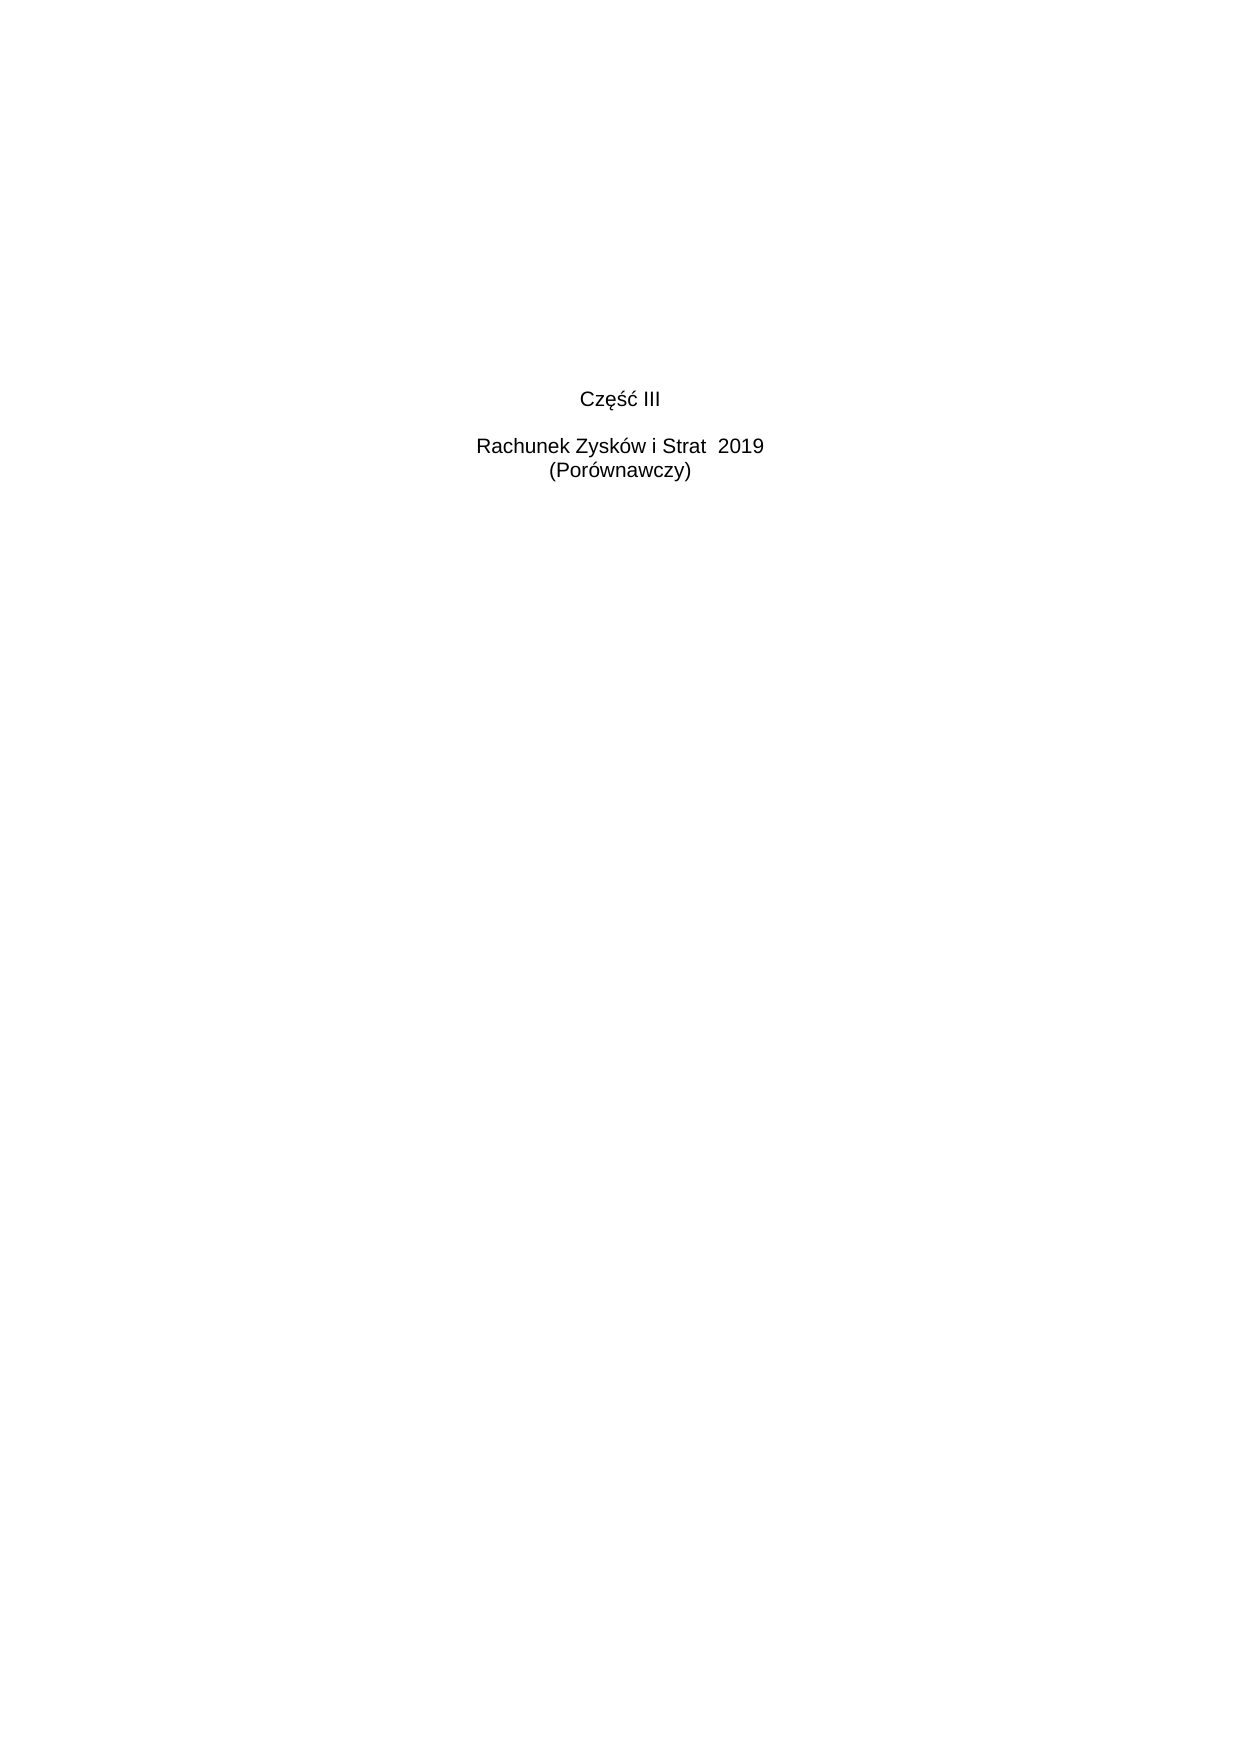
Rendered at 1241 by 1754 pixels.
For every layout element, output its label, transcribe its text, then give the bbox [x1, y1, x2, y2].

text Część III [118, 386, 1122, 410]
text Rachunek Zysków i Strat 2019 [118, 434, 1122, 458]
text (Porównawczy) [118, 458, 1122, 482]
